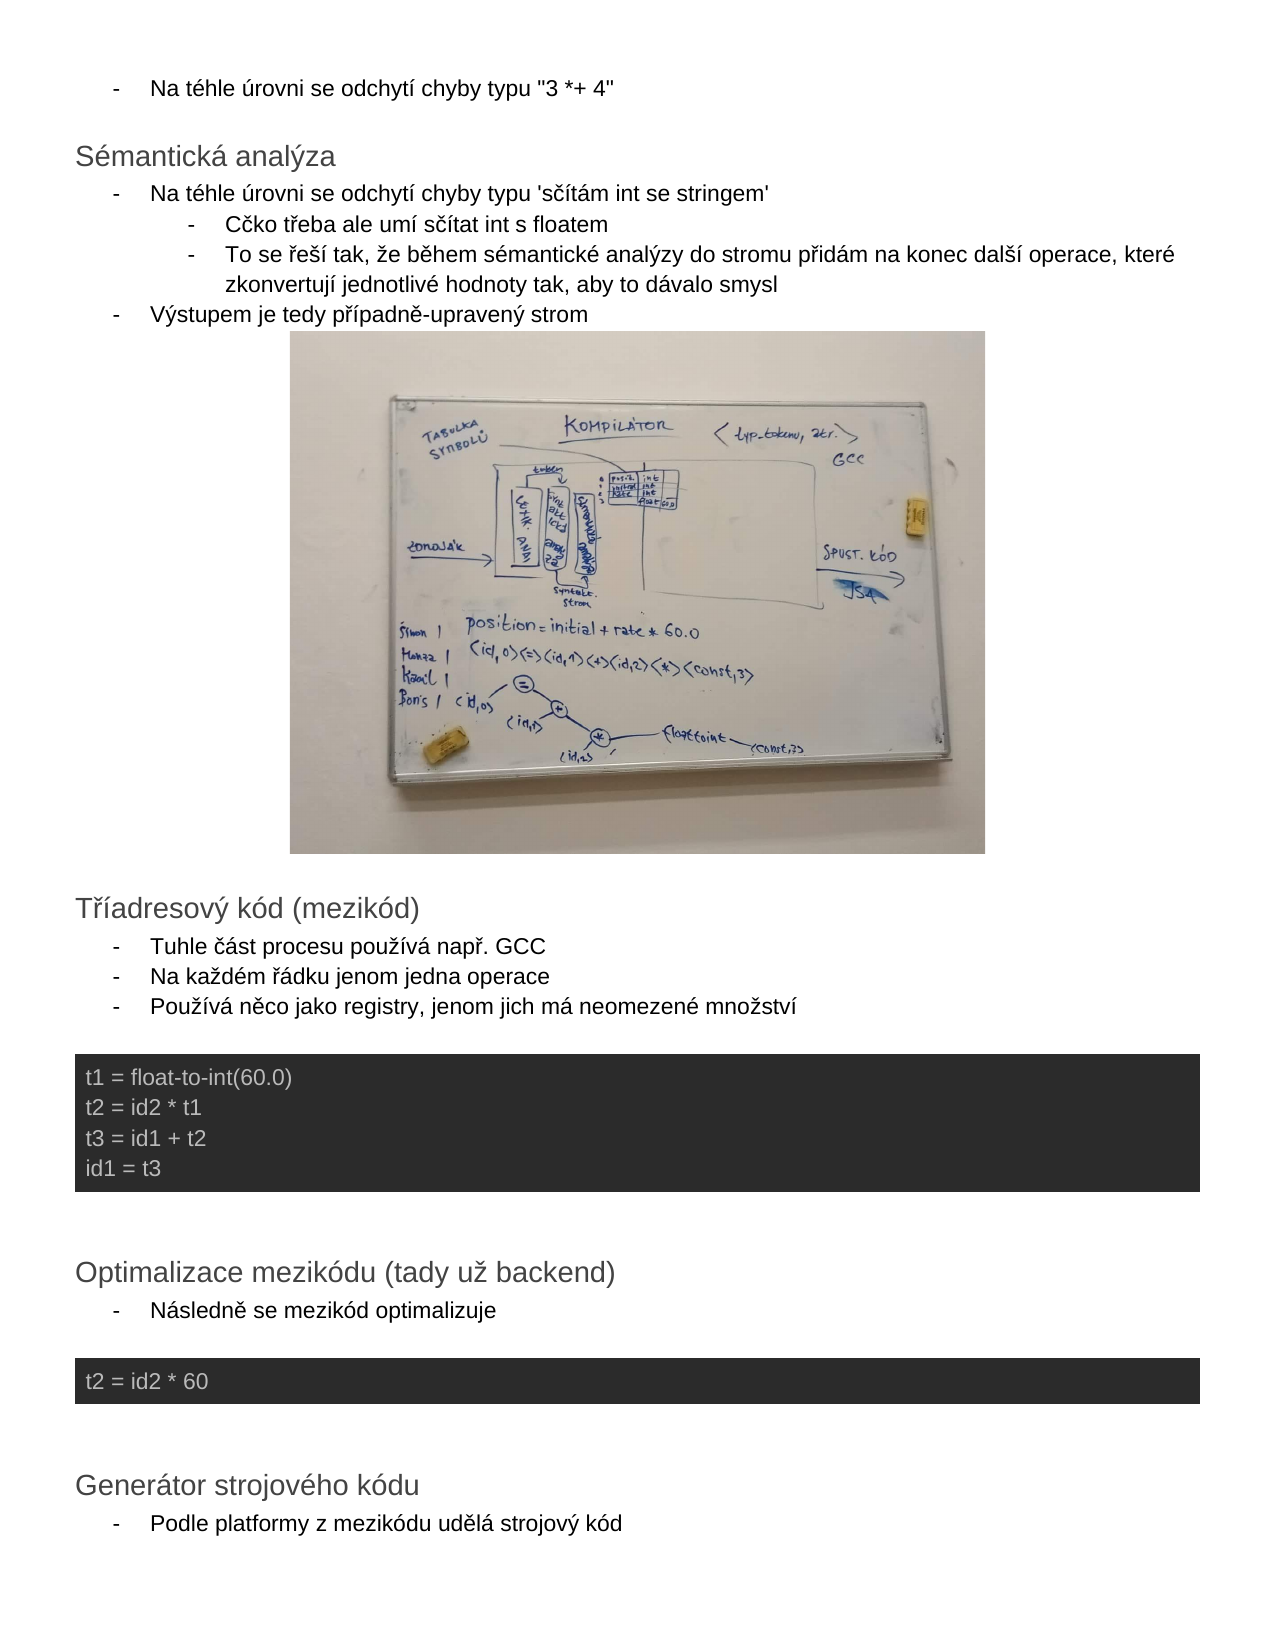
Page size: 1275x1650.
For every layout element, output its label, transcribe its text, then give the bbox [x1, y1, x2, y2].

list Na téhle úrovni se odchytí chyby typu 'sčítám int se stringem' [112, 180, 1200, 207]
picture [289, 331, 986, 854]
list Výstupem je tedy případně-upravený strom [112, 301, 1200, 328]
subtitle Generátor strojového kódu [75, 1468, 1200, 1502]
list Následně se mezikód optimalizuje [112, 1297, 1200, 1323]
subtitle Sémantická analýza [75, 138, 1200, 172]
list Tuhle část procesu používá např. GCC [112, 933, 1200, 959]
list Podle platformy z mezikódu udělá strojový kód [112, 1510, 1200, 1536]
table_header t1 = float-to-int(60.0) t2 = id2 * t1 t3 = id1 + t2 id1 = t3 [75, 1054, 1200, 1192]
subtitle Tříadresový kód (mezikód) [75, 891, 1200, 924]
list Na každém řádku jenom jedna operace [112, 963, 1200, 989]
list Na téhle úrovni se odchytí chyby typu "3 *+ 4" [112, 75, 1200, 101]
list Používá něco jako registry, jenom jich má neomezené množství [112, 993, 1200, 1020]
list Cčko třeba ale umí sčítat int s floatem [187, 211, 1200, 237]
table_header t2 = id2 * 60 [75, 1358, 1200, 1404]
list To se řeší tak, že během sémantické analýzy do stromu přidám na konec další operace, které zkonvertují jednotlivé hodnoty tak, aby to dávalo smysl [187, 241, 1200, 297]
subtitle Optimalizace mezikódu (tady už backend) [75, 1255, 1200, 1289]
